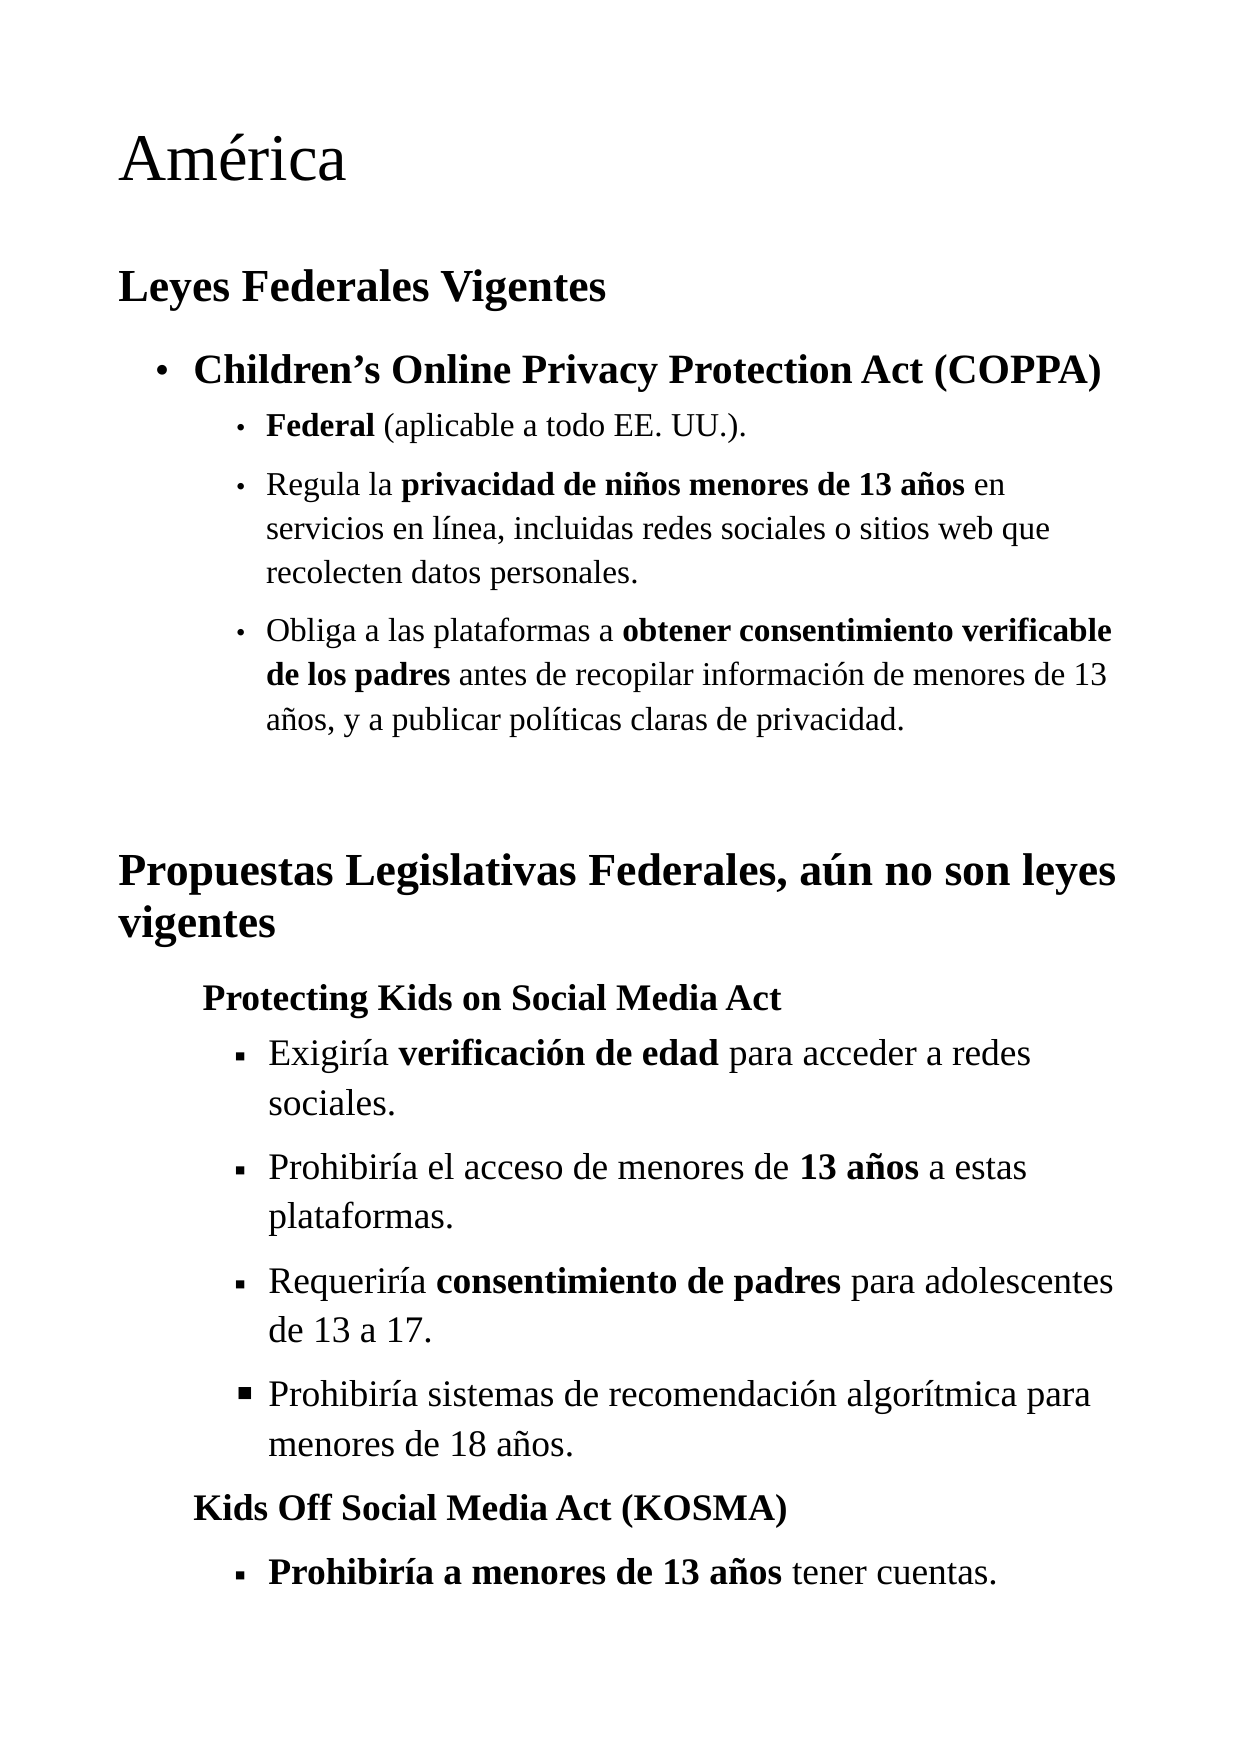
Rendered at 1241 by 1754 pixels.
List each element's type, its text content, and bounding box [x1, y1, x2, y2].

list Kids Off Social Media Act (KOSMA) [156, 1486, 1122, 1529]
list Prohibiría sistemas de recomendación algorítmica para menores de 18 años. [231, 1372, 1122, 1464]
list Federal (aplicable a todo EE. UU.). [236, 405, 1122, 443]
subtitle Protecting Kids on Social Media Act [156, 975, 1122, 1018]
subtitle Leyes Federales Vigentes [118, 259, 1122, 311]
list Requeriría consentimiento de padres para adolescentes de 13 a 17. [231, 1258, 1122, 1351]
list Exigiría verificación de edad para acceder a redes sociales. [231, 1031, 1122, 1123]
list Obliga a las plataformas a obtener consentimiento verificable de los padres antes de recopilar información de menores de 13 años, y a publicar políticas claras de privacidad. [236, 611, 1122, 737]
subtitle Propuestas Legislativas Federales, aún no son leyes vigentes [118, 842, 1122, 948]
subtitle Children’s Online Privacy Protection Act (COPPA) [156, 345, 1122, 393]
list Prohibiría el acceso de menores de 13 años a estas plataformas. [231, 1144, 1122, 1237]
text América [118, 118, 1122, 195]
list Regula la privacidad de niños menores de 13 años en servicios en línea, incluidas redes sociales o sitios web que recolecten datos personales. [236, 464, 1122, 590]
list Prohibiría a menores de 13 años tener cuentas. [231, 1550, 1122, 1593]
